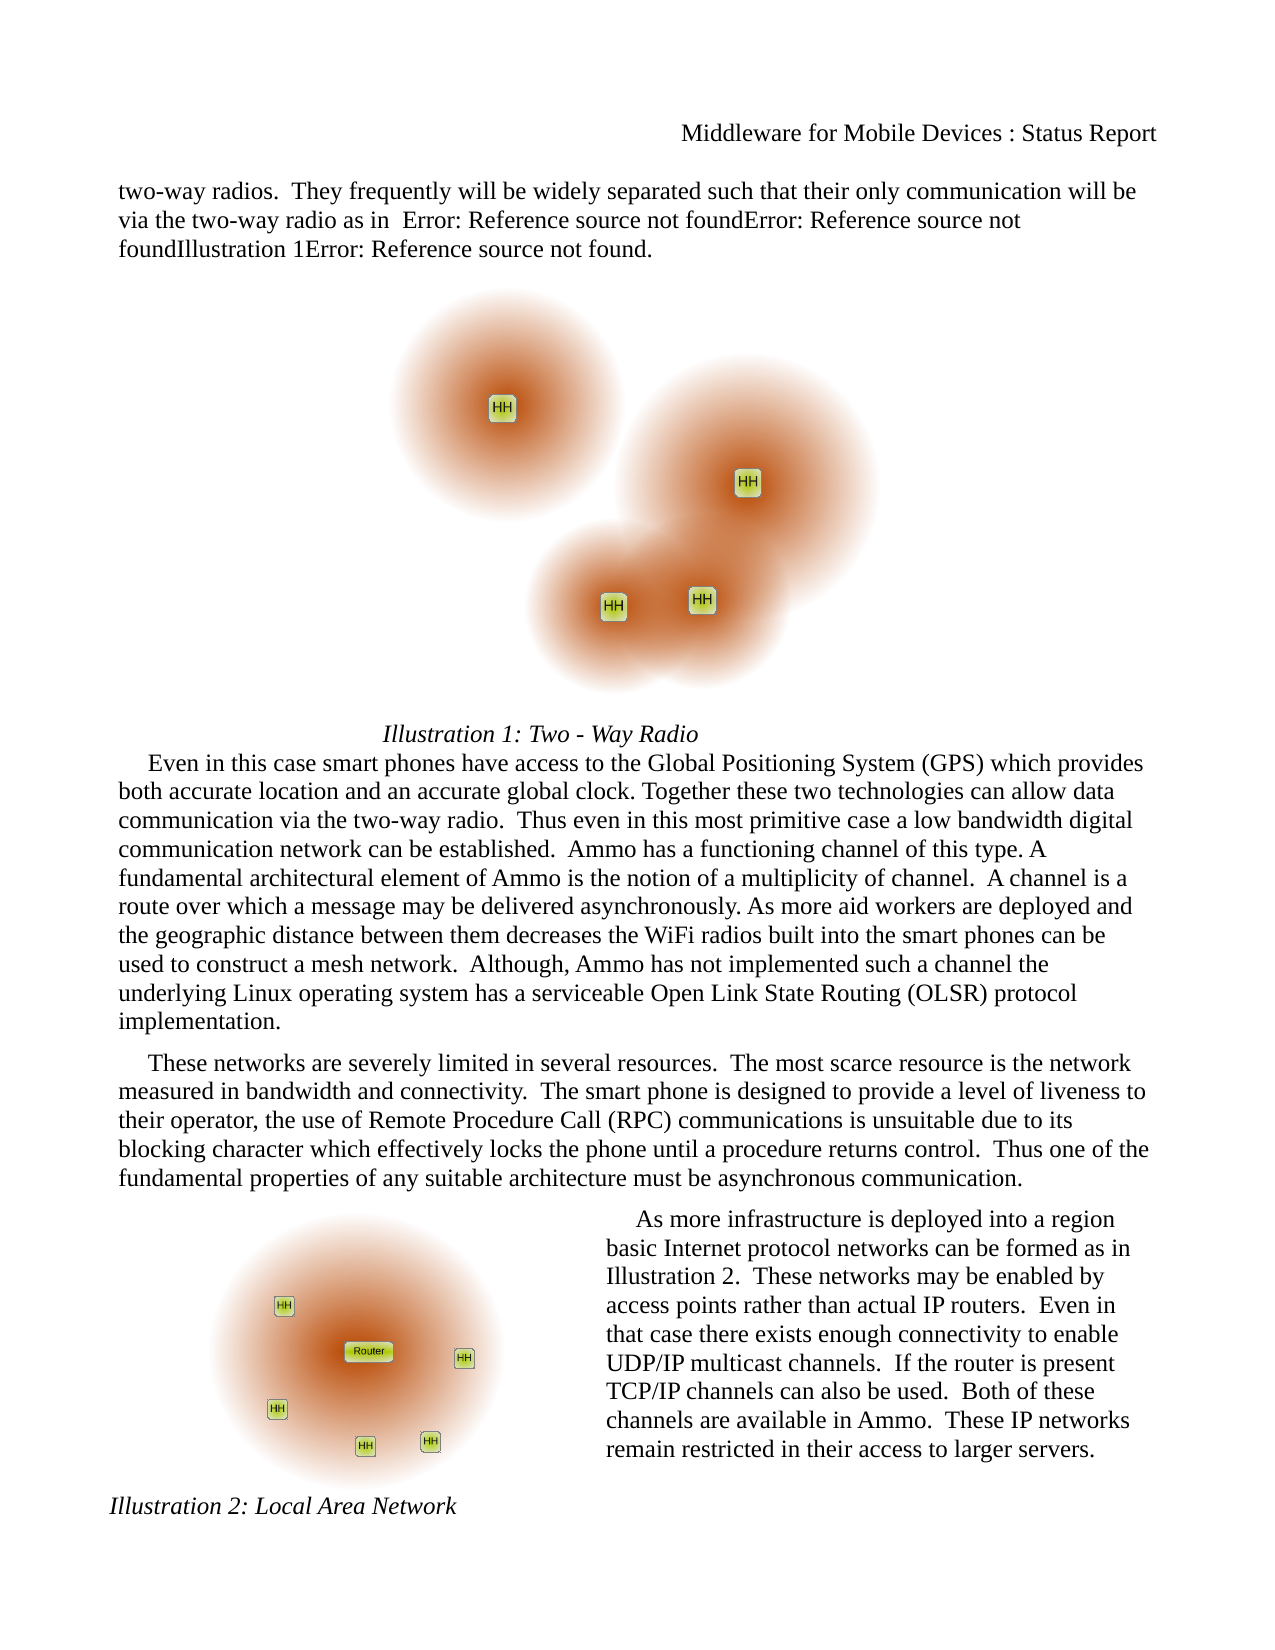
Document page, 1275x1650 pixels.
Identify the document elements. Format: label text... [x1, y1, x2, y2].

text two-way radios. They frequently will be widely separated such that their only communication will be via the two-way radio as in Error: Reference source not foundError: Reference source not foundIllustration 1Error: Reference source not found. [118, 176, 1157, 263]
text Illustration 2: Local Area Network [109, 1224, 606, 1520]
text Even in this case smart phones have access to the Global Positioning System (GPS) which provides both accurate location and an accurate global clock. Together these two technologies can allow data communication via the two-way radio. Thus even in this most primitive case a low bandwidth digital communication network can be established. Ammo has a functioning channel of this type. A fundamental architectural element of Ammo is the notion of a multiplicity of channel. A channel is a route over which a message may be delivered asynchronously. As more aid workers are deployed and the geographic distance between them decreases the WiFi radios built into the smart phones can be used to construct a mesh network. Although, Ammo has not implemented such a channel the underlying Linux operating system has a serviceable Open Link State Routing (OLSR) protocol implementation. [118, 275, 1157, 1035]
text These networks are severely limited in several resources. The most scarce resource is the network measured in bandwidth and connectivity. The smart phone is designed to provide a level of liveness to their operator, the use of Remote Procedure Call (RPC) communications is unsuitable due to its blocking character which effectively locks the phone until a procedure returns control. Thus one of the fundamental properties of any suitable architecture must be asynchronous communication. [118, 1048, 1157, 1191]
text As more infrastructure is deployed into a region basic Internet protocol networks can be formed as in Illustration 2. These networks may be enabled by access points rather than actual IP routers. Even in that case there exists enough connectivity to enable UDP/IP multicast channels. If the router is present TCP/IP channels can also be used. Both of these channels are available in Ammo. These IP networks remain restricted in their access to larger servers. [109, 1204, 1157, 1463]
text Illustration 1: Two - Way Radio [382, 288, 893, 748]
